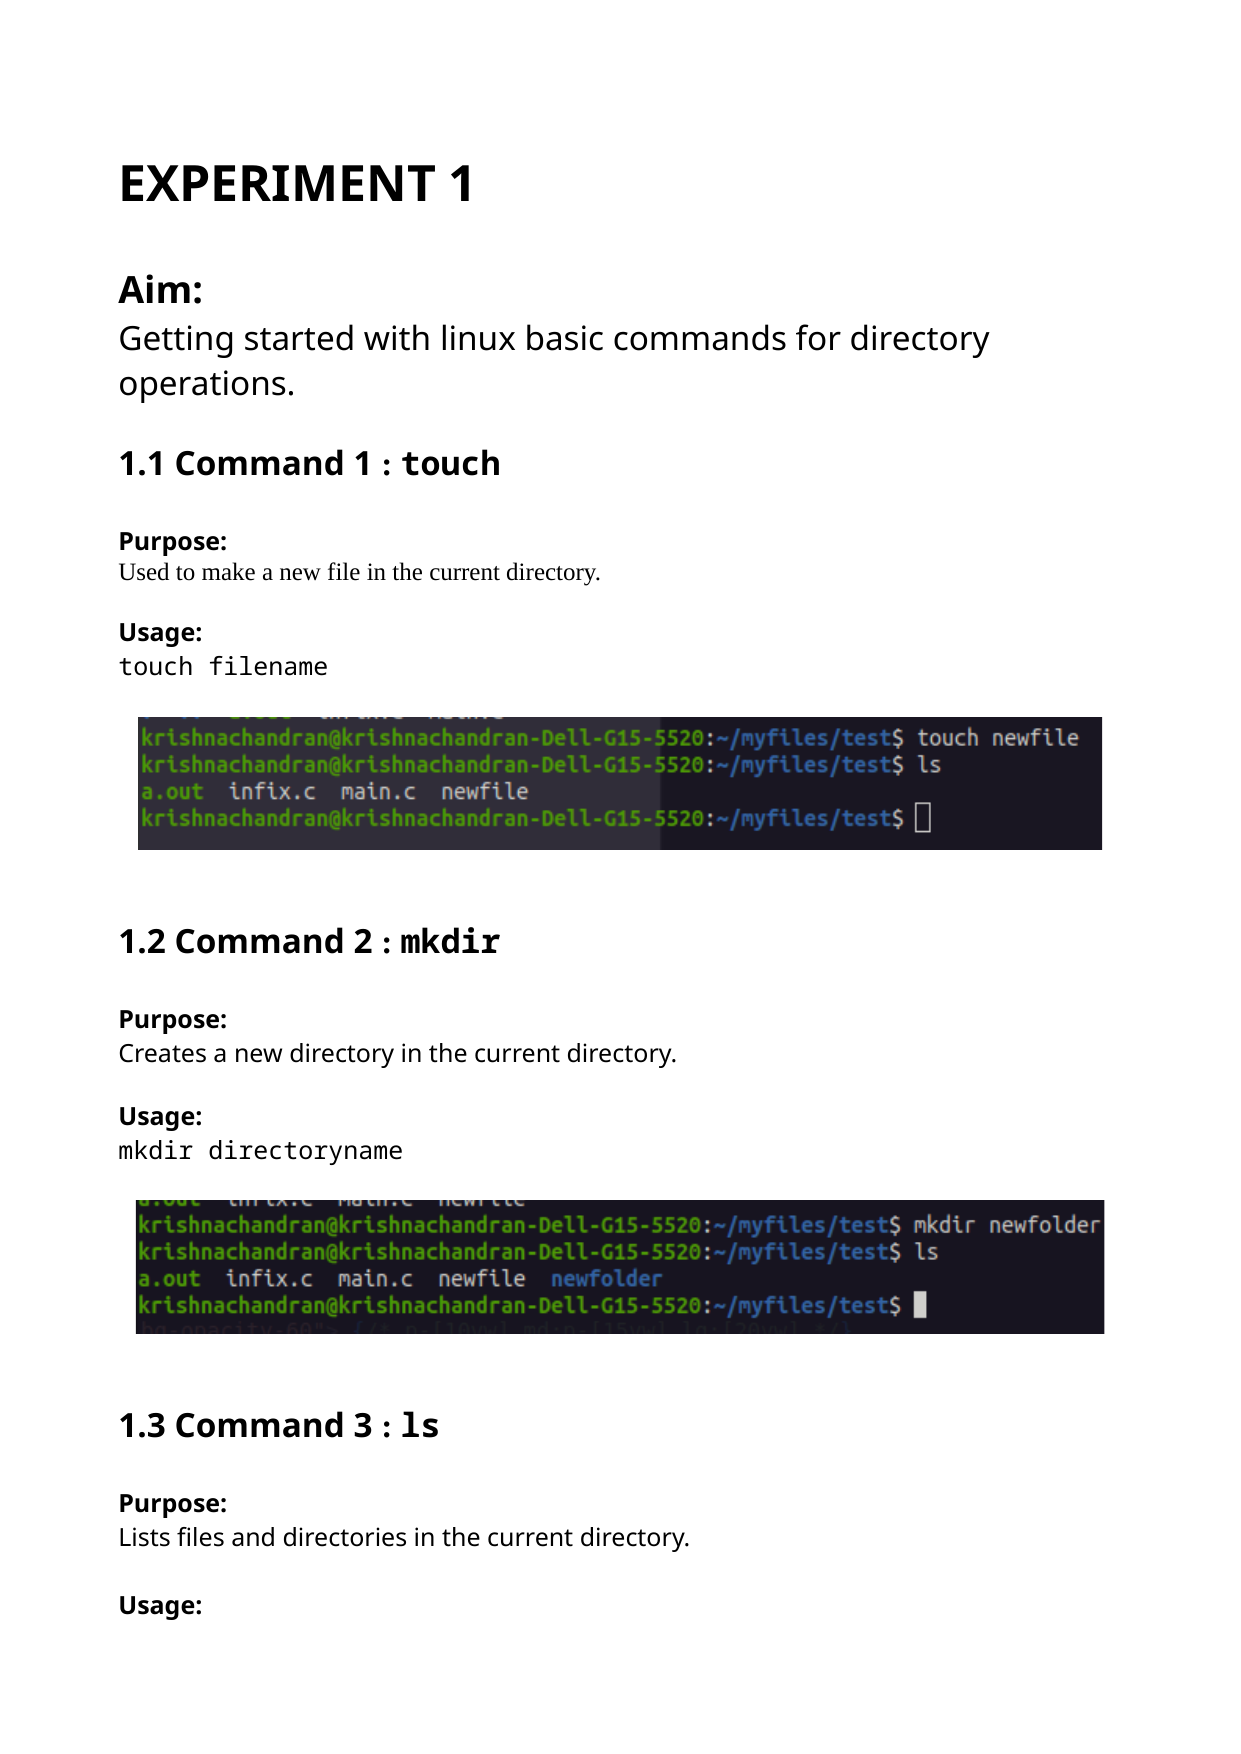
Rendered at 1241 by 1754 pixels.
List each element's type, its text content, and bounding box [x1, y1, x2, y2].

text mkdir directoryname [118, 1133, 1122, 1167]
text 1.1 Command 1 : touch [118, 439, 1122, 485]
text Purpose: [118, 1002, 1122, 1036]
text Aim: [118, 264, 1122, 315]
picture [135, 1200, 1105, 1334]
text Usage: [118, 1099, 1122, 1133]
text Lists files and directories in the current directory. [118, 1519, 1122, 1554]
text EXPERIMENT 1 [118, 148, 1122, 216]
text Purpose: [118, 1486, 1122, 1519]
text Used to make a new file in the current directory. [118, 557, 1122, 586]
text Getting started with linux basic commands for directory operations. [118, 315, 1122, 406]
text Purpose: [118, 523, 1122, 557]
text Creates a new directory in the current directory. [118, 1036, 1122, 1070]
text touch filename [118, 649, 1122, 683]
text 1.3 Command 3 : ls [118, 1402, 1122, 1447]
text 1.2 Command 2 : mkdir [118, 918, 1122, 963]
picture [138, 717, 1103, 850]
text Usage: [118, 615, 1122, 649]
text Usage: [118, 1588, 1122, 1622]
